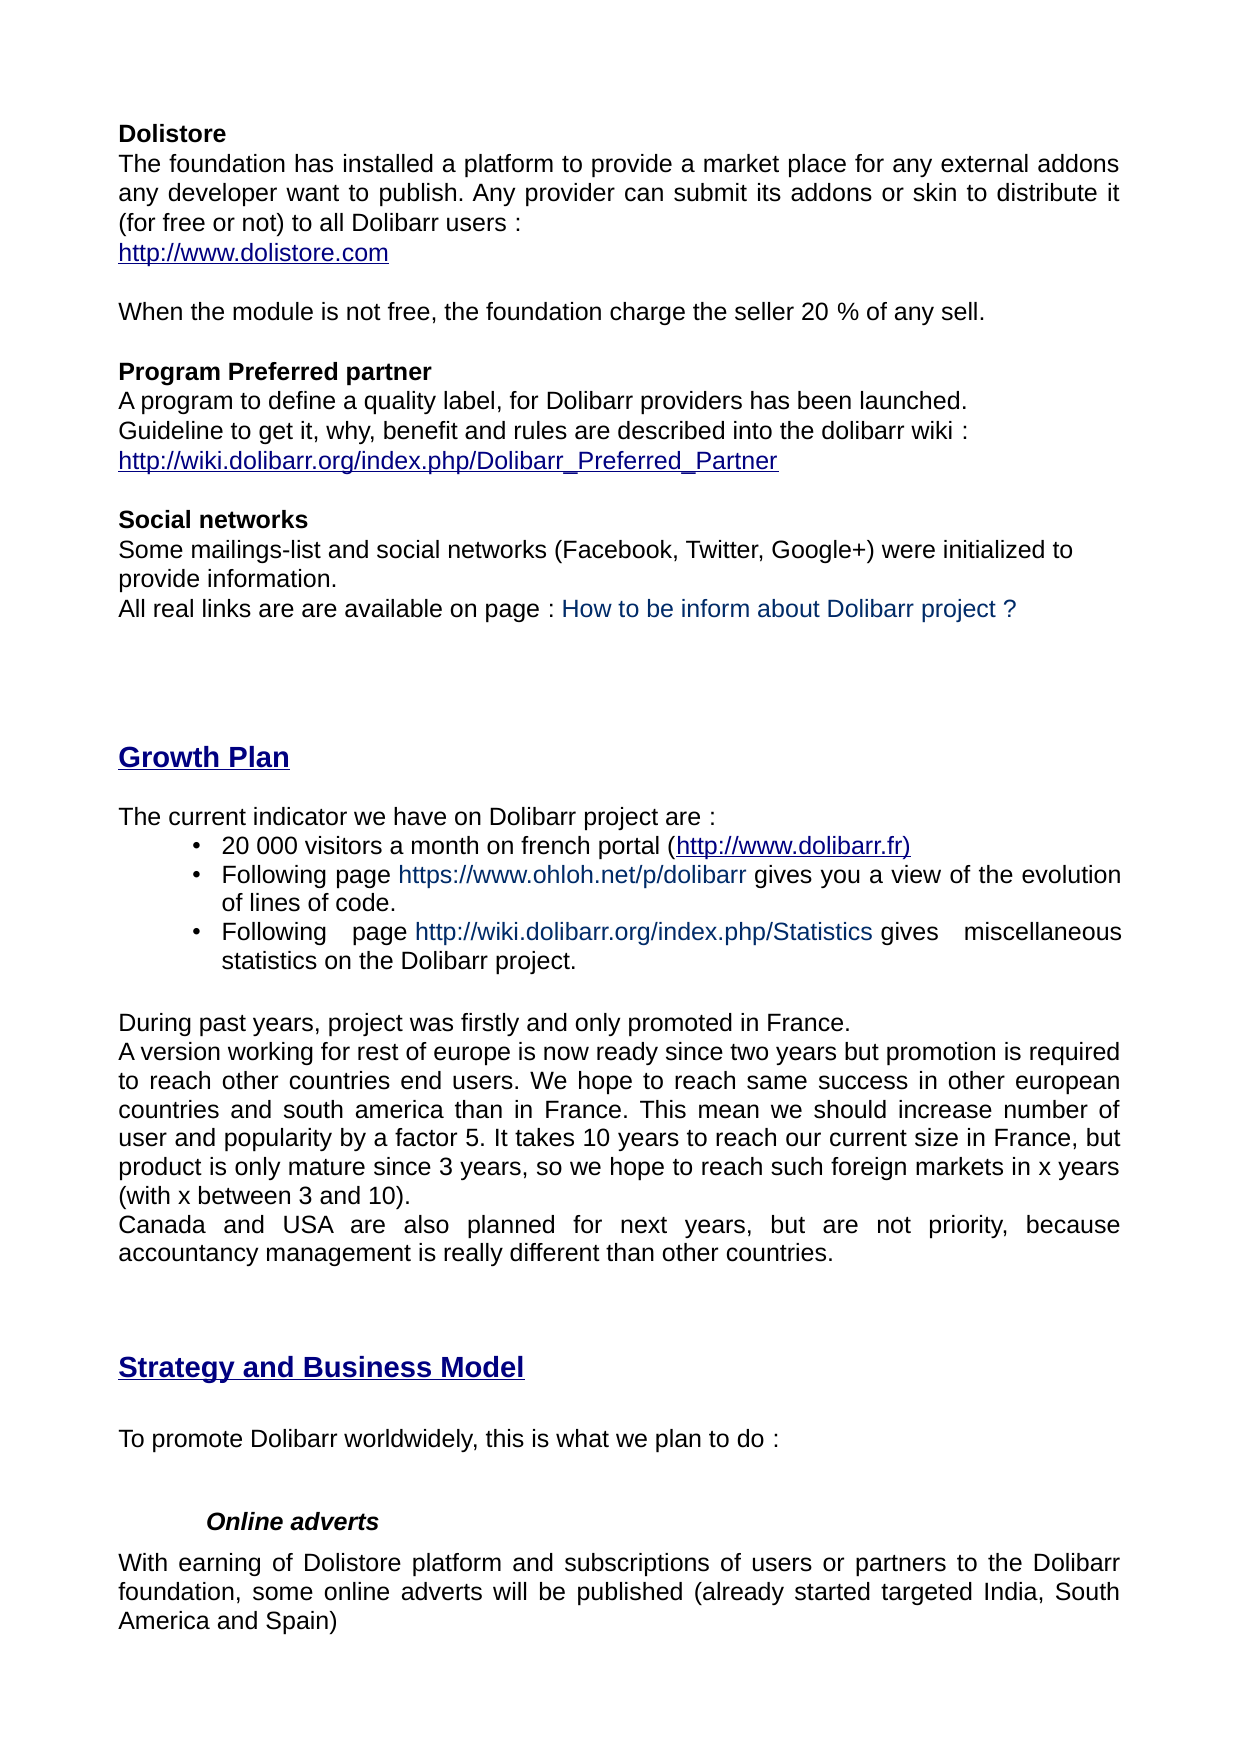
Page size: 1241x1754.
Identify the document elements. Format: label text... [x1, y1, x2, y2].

text The current indicator we have on Dolibarr project are : [118, 802, 1122, 831]
list With earning of Dolistore platform and subscriptions of users or partners to the Dolibarr foundation, some online adverts will be published (already started targeted India, South America and Spain) [118, 1548, 1122, 1634]
subtitle Strategy and Business Model [118, 1349, 1122, 1383]
text A version working for rest of europe is now ready since two years but promotion is required to reach other countries end users. We hope to reach same success in other european countries and south america than in France. This mean we should increase number of user and popularity by a factor 5. It takes 10 years to reach our current size in France, but product is only mature since 3 years, so we hope to reach such foreign markets in x years (with x between 3 and 10). [118, 1037, 1122, 1209]
subtitle Some mailings-list and social networks (Facebook, Twitter, Google+) were initialized to provide information. [118, 534, 1122, 593]
text http://www.dolistore.com [118, 237, 1122, 267]
subtitle Dolistore [118, 118, 1122, 148]
subtitle A program to define a quality label, for Dolibarr providers has been launched. [118, 385, 1122, 415]
text When the module is not free, the foundation charge the seller 20 % of any sell. [118, 296, 1122, 326]
subtitle Online adverts [206, 1507, 1122, 1536]
list Following page https://www.ohloh.net/p/dolibarr gives you a view of the evolution of lines of code. [192, 859, 1122, 917]
list 20 000 visitors a month on french portal (http://www.dolibarr.fr) [192, 831, 1122, 859]
text To promote Dolibarr worldwidely, this is what we plan to do : [118, 1424, 1122, 1453]
text During past years, project was firstly and only promoted in France. [118, 1008, 1122, 1037]
subtitle Social networks [118, 504, 1122, 534]
subtitle Program Preferred partner [118, 356, 1122, 385]
text Canada and USA are also planned for next years, but are not priority, because accountancy management is really different than other countries. [118, 1209, 1122, 1267]
text http://wiki.dolibarr.org/index.php/Dolibarr_Preferred_Partner [118, 445, 1122, 474]
subtitle Growth Plan [118, 740, 1122, 773]
text The foundation has installed a platform to provide a market place for any external addons any developer want to publish. Any provider can submit its addons or skin to distribute it (for free or not) to all Dolibarr users : [118, 148, 1122, 237]
list Following page http://wiki.dolibarr.org/index.php/Statistics gives miscellaneous statistics on the Dolibarr project. [192, 917, 1122, 975]
subtitle Guideline to get it, why, benefit and rules are described into the dolibarr wiki : [118, 415, 1122, 445]
subtitle All real links are are available on page : How to be inform about Dolibarr project ? [118, 593, 1122, 623]
